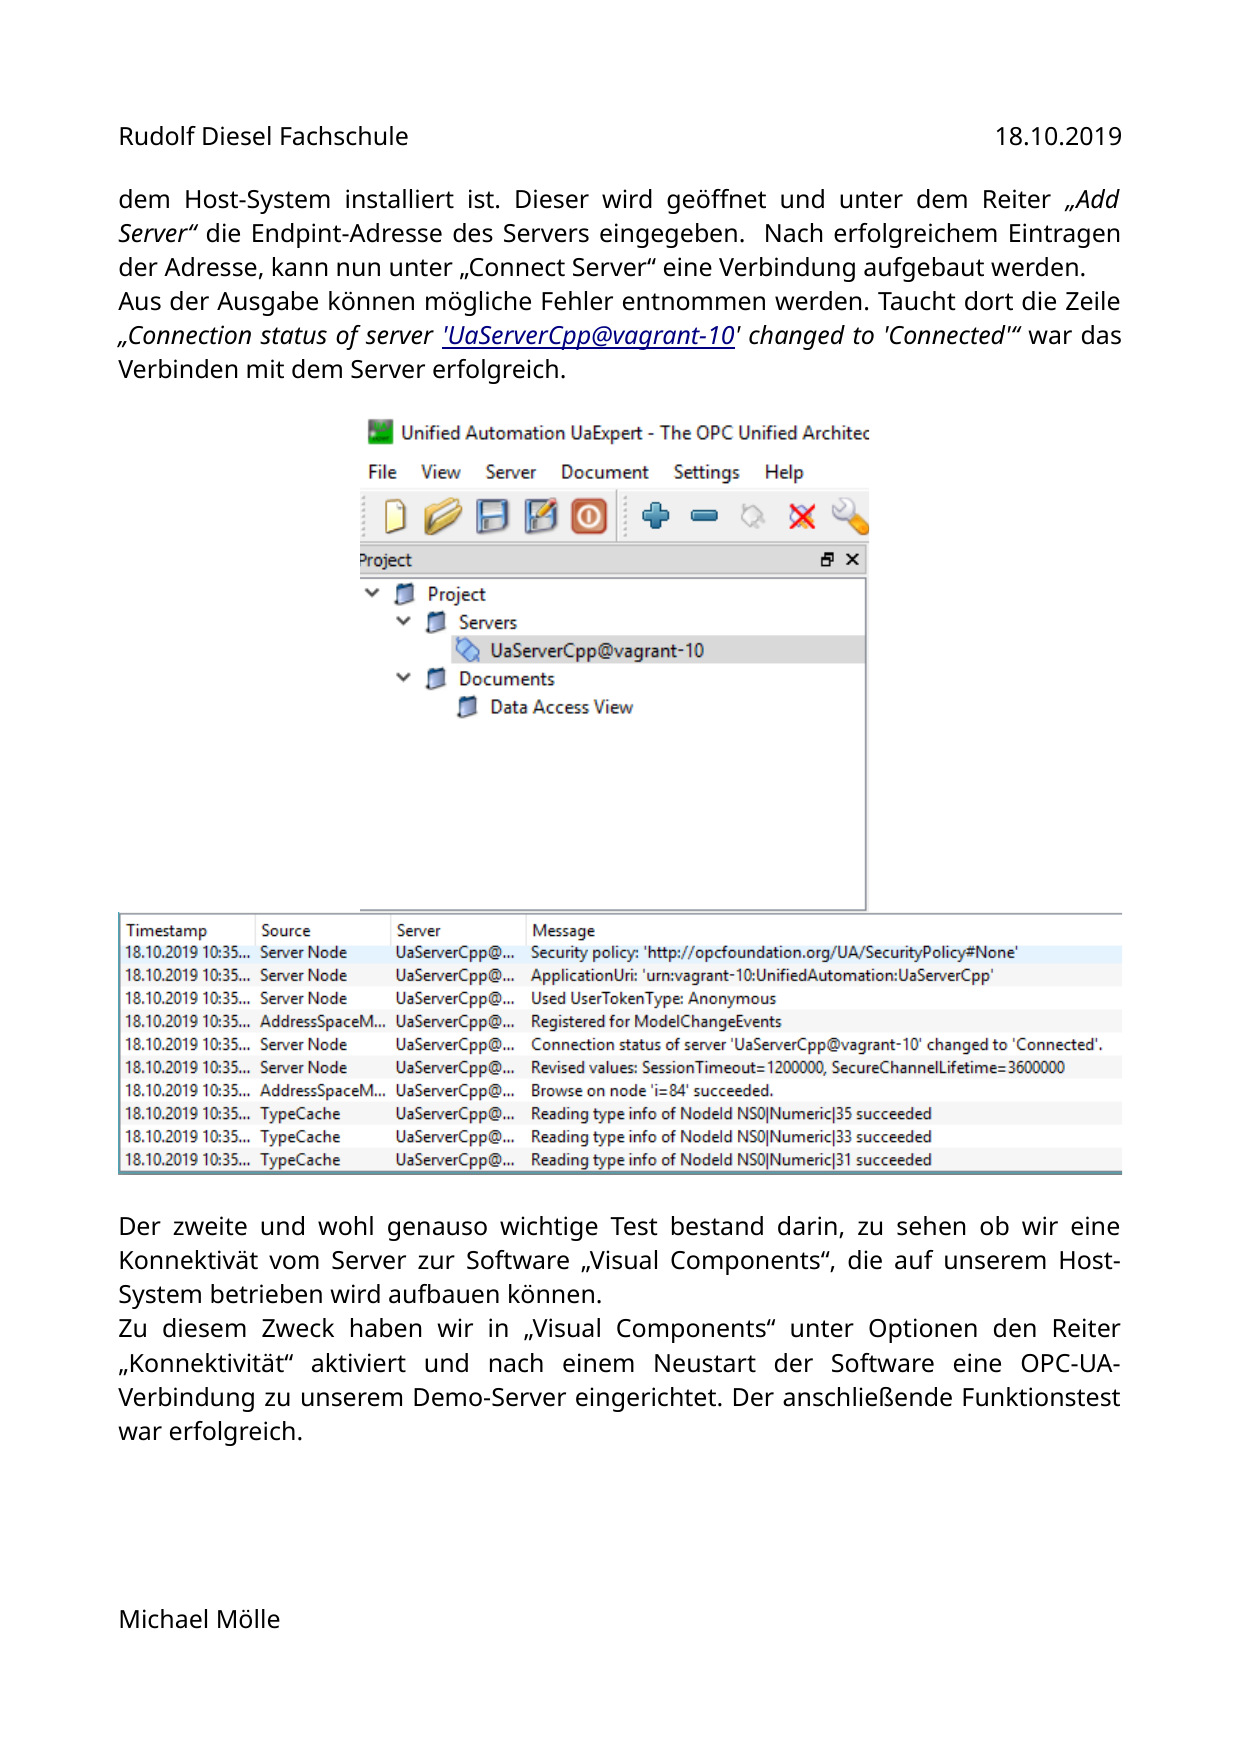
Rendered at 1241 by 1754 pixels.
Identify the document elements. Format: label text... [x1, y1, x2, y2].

text Zu diesem Zweck haben wir in „Visual Components“ unter Optionen den Reiter „Konnektivität“ aktiviert und nach einem Neustart der Software eine OPC-UA-Verbindung zu unserem Demo-Server eingerichtet. Der anschließende Funktionstest war erfolgreich. [118, 1311, 1122, 1447]
text Der zweite und wohl genauso wichtige Test bestand darin, zu sehen ob wir eine Konnektivät vom Server zur Software „Visual Components“, die auf unserem Host-System betrieben wird aufbauen können. [118, 1209, 1122, 1311]
text dem Host-System installiert ist. Dieser wird geöffnet und unter dem Reiter „Add Server“ die Endpint-Adresse des Servers eingegeben. Nach erfolgreichem Eintragen der Adresse, kann nun unter „Connect Server“ eine Verbindung aufgebaut werden. [118, 182, 1122, 284]
picture [118, 410, 1123, 1175]
text Aus der Ausgabe können mögliche Fehler entnommen werden. Taucht dort die Zeile „Connection status of server 'UaServerCpp@vagrant-10' changed to 'Connected'“ war das Verbinden mit dem Server erfolgreich. [118, 284, 1122, 386]
